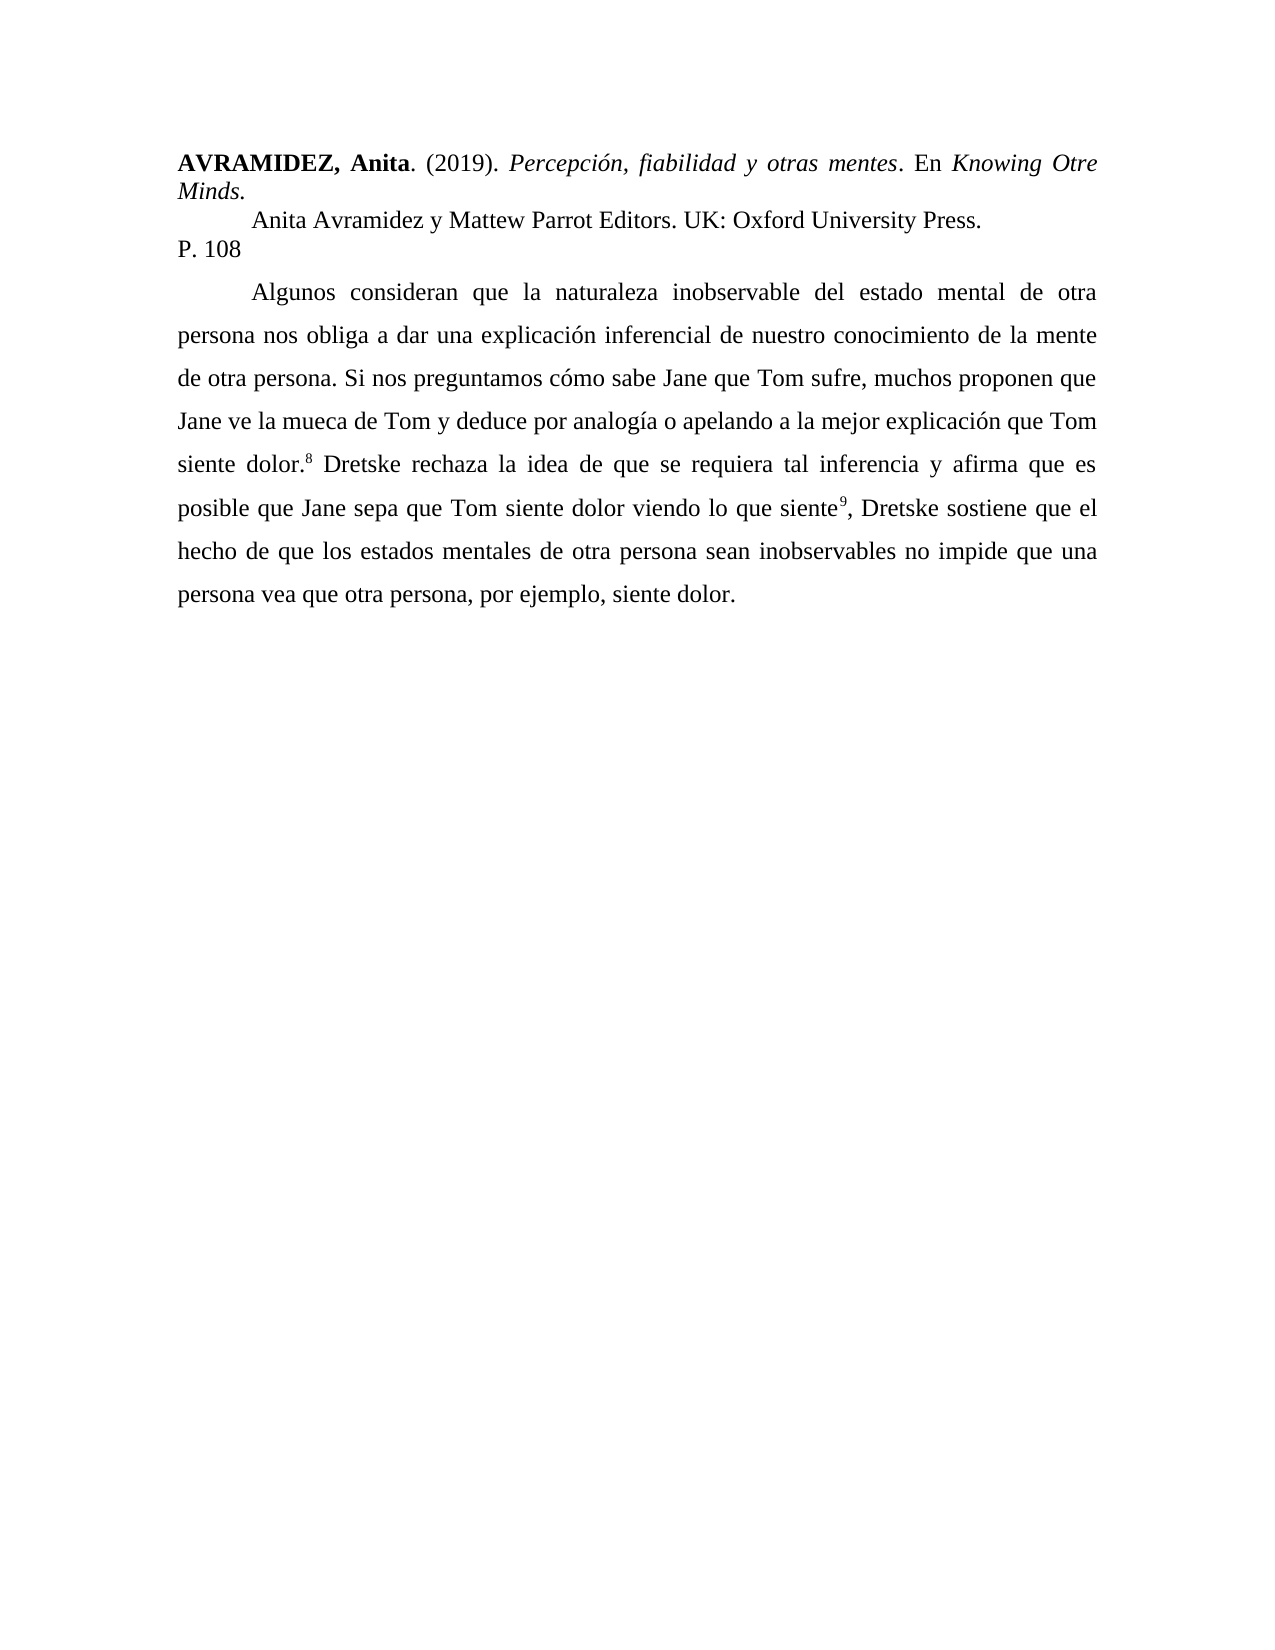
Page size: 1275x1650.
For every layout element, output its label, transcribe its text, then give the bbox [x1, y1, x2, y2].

text Algunos consideran que la naturaleza inobservable del estado mental de otra persona nos obliga a dar una explicación inferencial de nuestro conocimiento de la mente de otra persona. Si nos preguntamos cómo sabe Jane que Tom sufre, muchos proponen que Jane ve la mueca de Tom y deduce por analogía o apelando a la mejor explicación que Tom siente dolor.8 Dretske rechaza la idea de que se requiera tal inferencia y afirma que es posible que Jane sepa que Tom siente dolor viendo lo que siente9, Dretske sostiene que el hecho de que los estados mentales de otra persona sean inobservables no impide que una persona vea que otra persona, por ejemplo, siente dolor. [177, 277, 1098, 608]
text AVRAMIDEZ, Anita. (2019). Percepción, fiabilidad y otras mentes. En Knowing Otre Minds. [177, 148, 1098, 205]
text P. 108 [177, 234, 1098, 263]
text Anita Avramidez y Mattew Parrot Editors. UK: Oxford University Press. [177, 205, 1098, 234]
